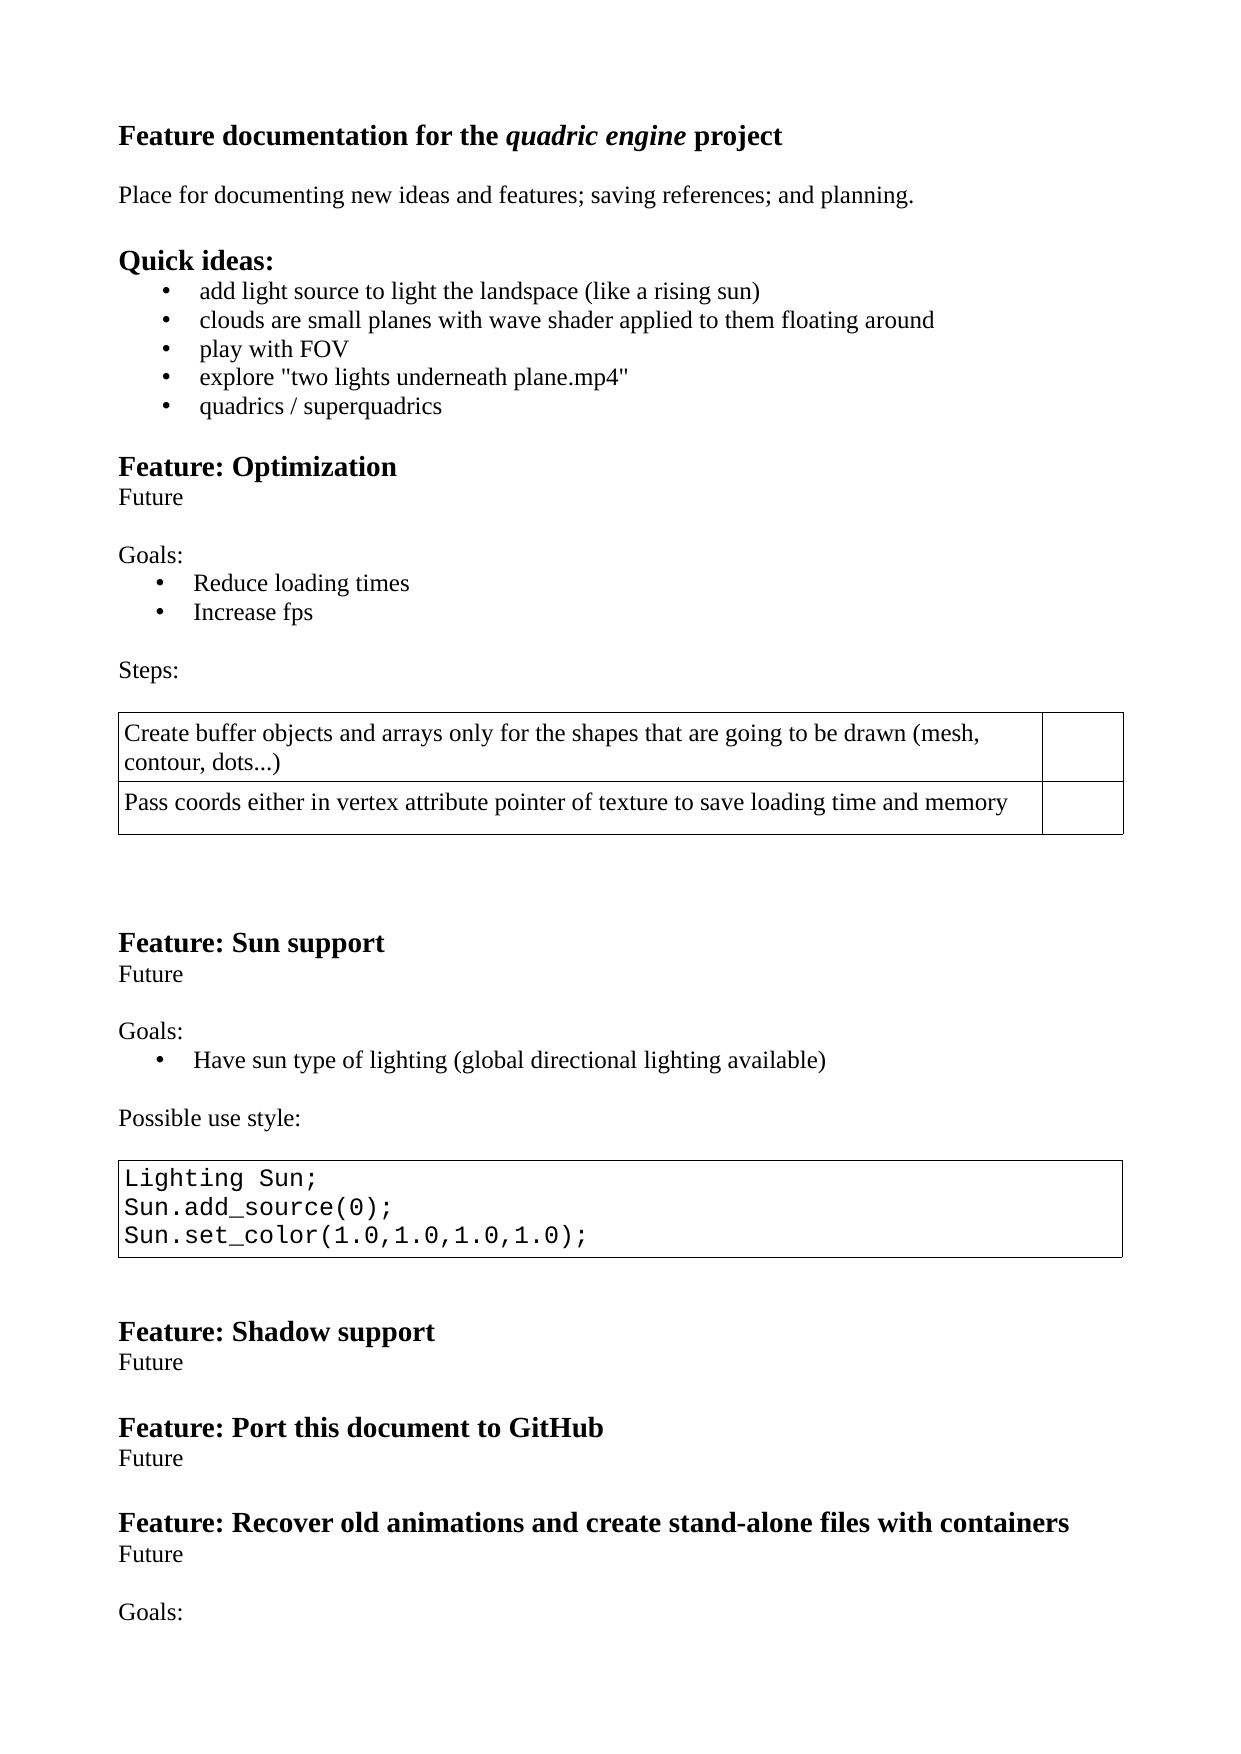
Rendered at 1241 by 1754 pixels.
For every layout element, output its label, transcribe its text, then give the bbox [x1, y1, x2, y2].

list quadrics / superquadrics [162, 391, 1122, 420]
text Goals: [118, 540, 1122, 568]
text Future [118, 1443, 1122, 1472]
text Goals: [118, 1597, 1122, 1625]
text Quick ideas: [118, 243, 1122, 276]
table_cell [1043, 782, 1123, 834]
text Future [118, 1539, 1122, 1568]
text Feature: Sun support [118, 925, 1122, 959]
list clouds are small planes with wave shader applied to them floating around [162, 305, 1122, 334]
list play with FOV [162, 334, 1122, 362]
table_header Create buffer objects and arrays only for the shapes that are going to be drawn (mesh, contour, dots...) [119, 713, 1042, 781]
list add light source to light the landspace (like a rising sun) [162, 276, 1122, 305]
text Feature: Shadow support [118, 1314, 1122, 1347]
table_header [1043, 713, 1123, 781]
list explore "two lights underneath plane.mp4" [162, 362, 1122, 391]
list Increase fps [156, 597, 1122, 626]
text Place for documenting new ideas and features; saving references; and planning. [118, 180, 1122, 209]
text Future [118, 482, 1122, 511]
text Goals: [118, 1016, 1122, 1045]
text Feature: Recover old animations and create stand-alone files with containers [118, 1506, 1122, 1539]
text Future [118, 1347, 1122, 1376]
list Reduce loading times [156, 568, 1122, 597]
list Have sun type of lighting (global directional lighting available) [156, 1045, 1122, 1074]
text Feature: Optimization [118, 449, 1122, 482]
text Steps: [118, 655, 1122, 683]
text Feature: Port this document to GitHub [118, 1410, 1122, 1443]
text Possible use style: [118, 1103, 1122, 1131]
text Future [118, 959, 1122, 988]
text Feature documentation for the quadric engine project [118, 118, 1122, 152]
table_header Lighting Sun; Sun.add_source(0); Sun.set_color(1.0,1.0,1.0,1.0); [119, 1161, 1122, 1257]
table_cell Pass coords either in vertex attribute pointer of texture to save loading time and memory [119, 782, 1042, 834]
